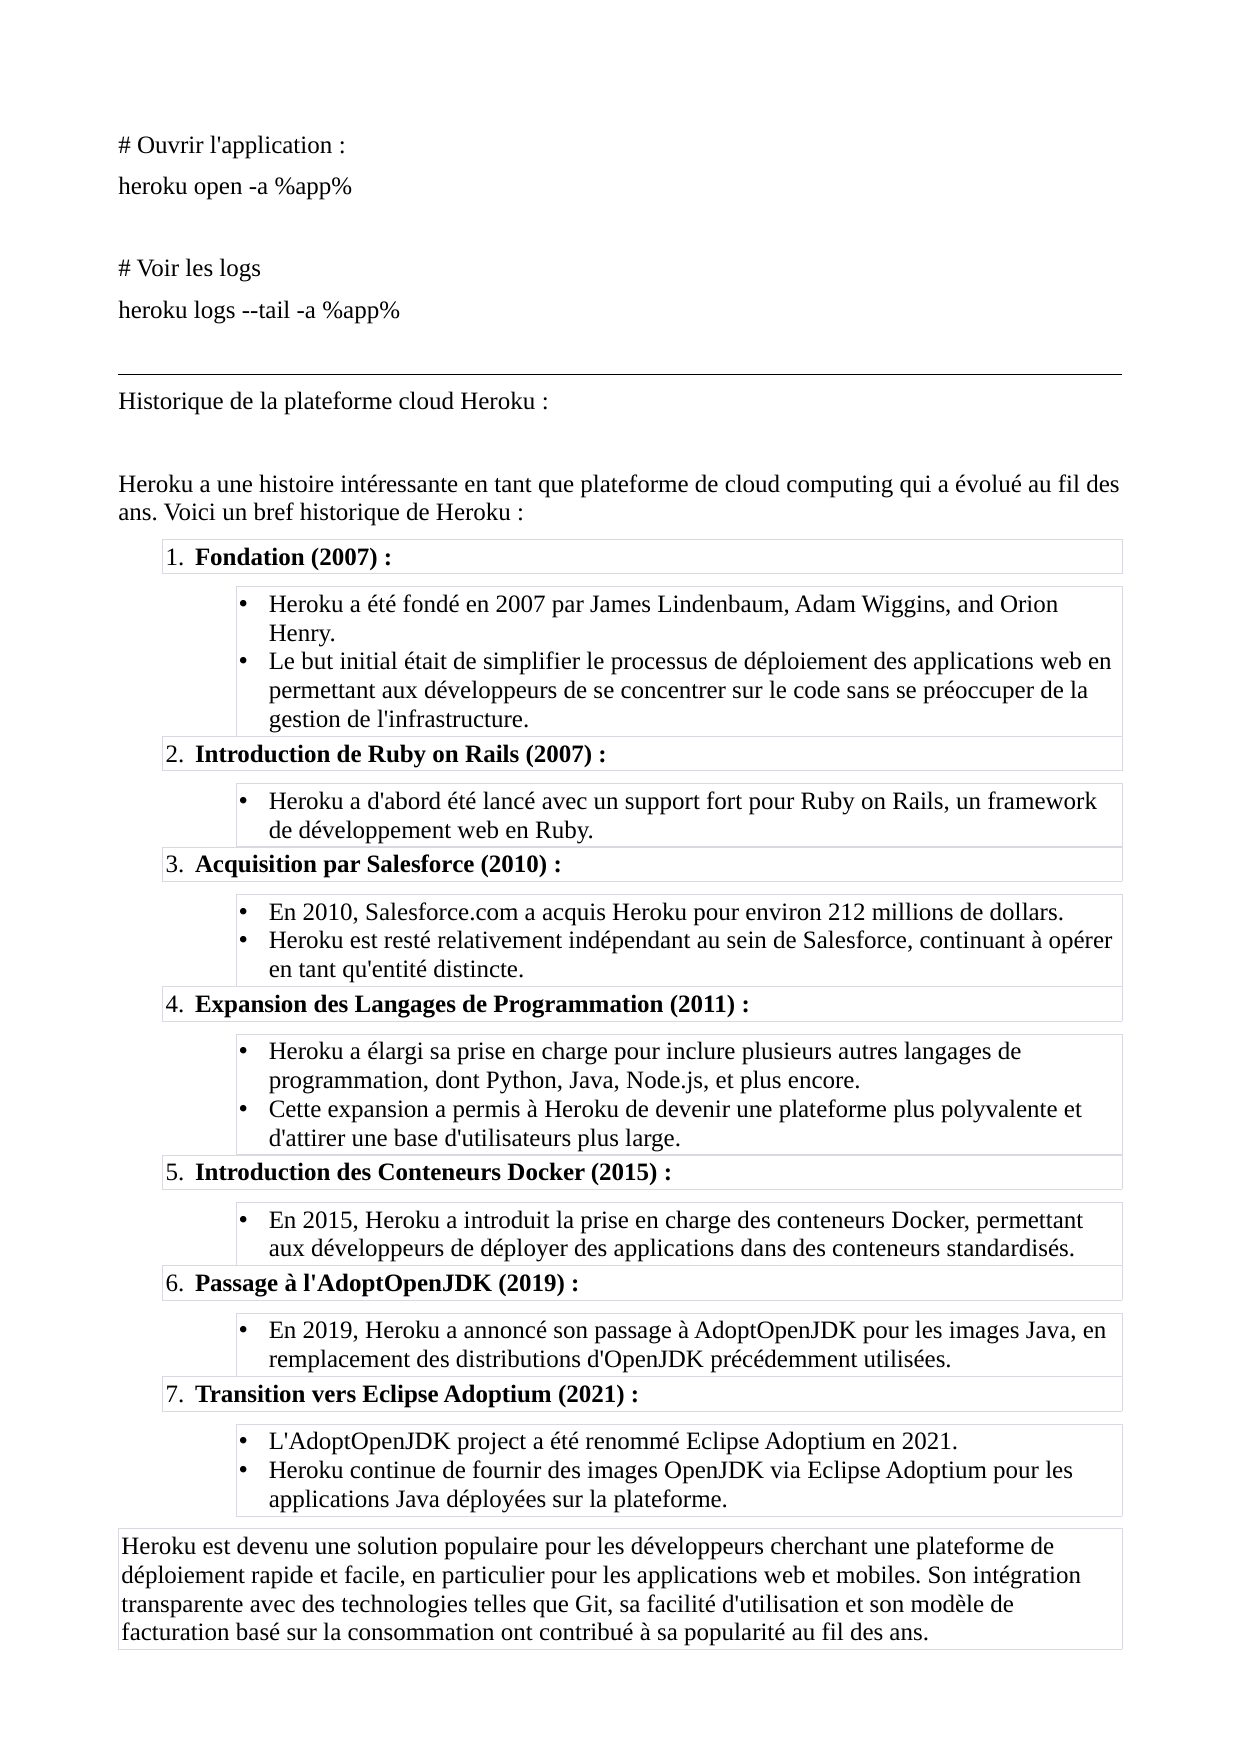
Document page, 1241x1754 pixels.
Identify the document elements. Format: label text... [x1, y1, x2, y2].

list Acquisition par Salesforce (2010) : [163, 848, 1122, 881]
list Cette expansion a permis à Heroku de devenir une plateforme plus polyvalente et d'attirer une base d'utilisateurs plus large. [237, 1091, 1122, 1154]
list Heroku est resté relativement indépendant au sein de Salesforce, continuant à opérer en tant qu'entité distincte. [237, 923, 1122, 986]
list L'AdoptOpenJDK project a été renommé Eclipse Adoptium en 2021. [237, 1425, 1122, 1452]
text Heroku est devenu une solution populaire pour les développeurs cherchant une plateforme de déploiement rapide et facile, en particulier pour les applications web et mobiles. Son intégration transparente avec des technologies telles que Git, sa facilité d'utilisation et son modèle de facturation basé sur la consommation ont contribué à sa popularité au fil des ans. [119, 1529, 1122, 1649]
list Introduction des Conteneurs Docker (2015) : [163, 1156, 1122, 1189]
list Heroku a d'abord été lancé avec un support fort pour Ruby on Rails, un framework de développement web en Ruby. [237, 784, 1122, 846]
list Heroku a été fondé en 2007 par James Lindenbaum, Adam Wiggins, and Orion Henry. [237, 587, 1122, 643]
text heroku logs --tail -a %app% [118, 295, 1122, 323]
list Heroku continue de fournir des images OpenJDK via Eclipse Adoptium pour les applications Java déployées sur la plateforme. [237, 1452, 1122, 1516]
list Fondation (2007) : [163, 540, 1122, 573]
text Heroku a une histoire intéressante en tant que plateforme de cloud computing qui a évolué au fil des ans. Voici un bref historique de Heroku : [118, 469, 1122, 526]
text heroku open -a %app% [118, 171, 1122, 200]
list En 2010, Salesforce.com a acquis Heroku pour environ 212 millions de dollars. [237, 895, 1122, 923]
list En 2015, Heroku a introduit la prise en charge des conteneurs Docker, permettant aux développeurs de déployer des applications dans des conteneurs standardisés. [237, 1203, 1122, 1265]
list Le but initial était de simplifier le processus de déploiement des applications web en permettant aux développeurs de se concentrer sur le code sans se préoccuper de la gestion de l'infrastructure. [237, 643, 1122, 736]
text # Ouvrir l'application : [118, 130, 1122, 158]
list En 2019, Heroku a annoncé son passage à AdoptOpenJDK pour les images Java, en remplacement des distributions d'OpenJDK précédemment utilisées. [237, 1314, 1122, 1376]
list Passage à l'AdoptOpenJDK (2019) : [163, 1266, 1122, 1300]
list Heroku a élargi sa prise en charge pour inclure plusieurs autres langages de programmation, dont Python, Java, Node.js, et plus encore. [237, 1035, 1122, 1091]
list Introduction de Ruby on Rails (2007) : [163, 737, 1122, 770]
text # Voir les logs [118, 253, 1122, 282]
list Transition vers Eclipse Adoptium (2021) : [163, 1377, 1122, 1411]
list Expansion des Langages de Programmation (2011) : [163, 987, 1122, 1021]
text Historique de la plateforme cloud Heroku : [118, 386, 1122, 415]
